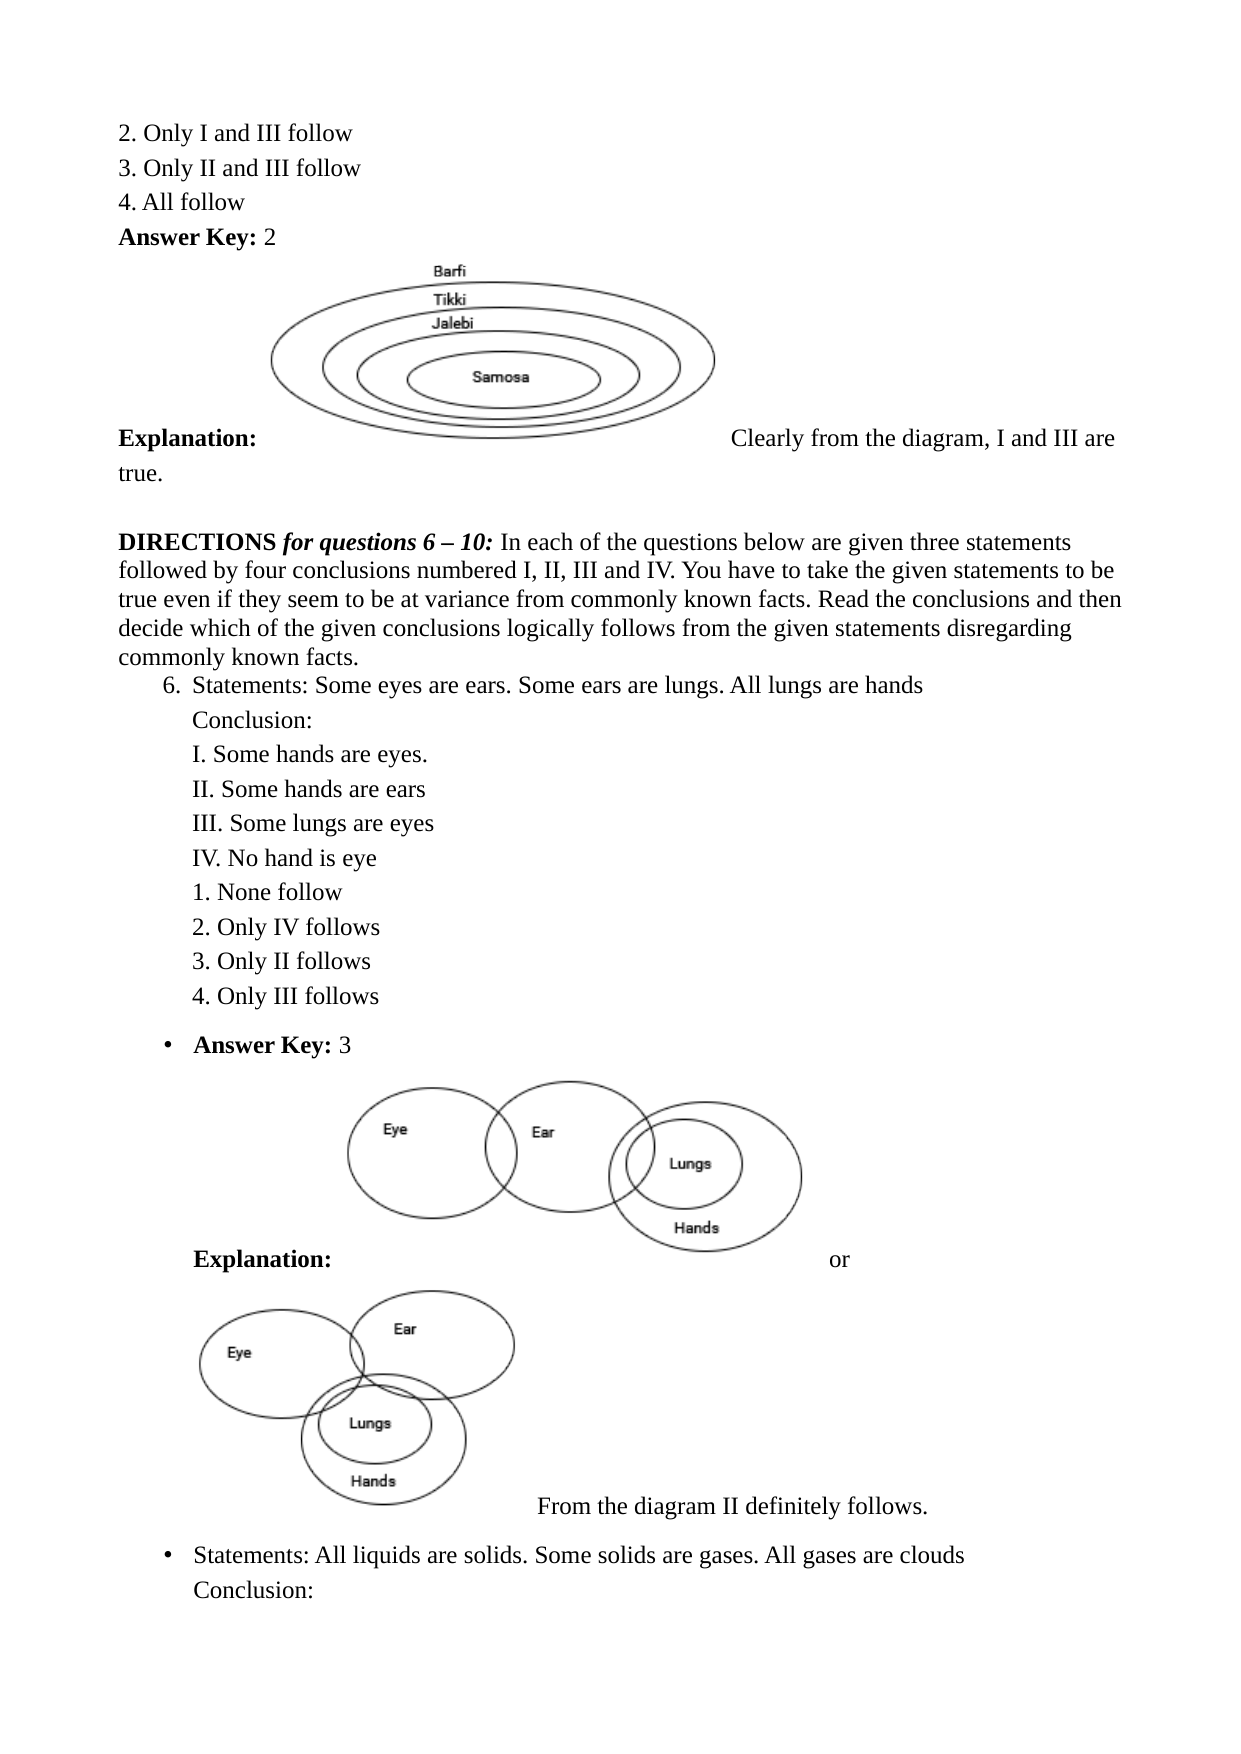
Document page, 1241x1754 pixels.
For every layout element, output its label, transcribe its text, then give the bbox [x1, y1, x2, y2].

list 2. Only IV follows [162, 912, 1122, 941]
text DIRECTIONS for questions 6 – 10: In each of the questions below are given three statements followed by four conclusions numbered I, II, III and IV. You have to take the given statements to be true even if they seem to be at variance from commonly known facts. Read the conclusions and then decide which of the given conclusions logically follows from the given statements disregarding commonly known facts. [118, 527, 1122, 671]
picture [338, 1064, 823, 1268]
text 3. Only II and III follow [118, 153, 1122, 181]
list I. Some hands are eyes. [162, 739, 1122, 768]
list Statements: Some eyes are ears. Some ears are lungs. All lungs are hands Conclusion: [162, 671, 1122, 734]
list 3. Only II follows [162, 946, 1122, 975]
picture [263, 256, 725, 447]
text 2. Only I and III follow [118, 118, 1122, 147]
list Answer Key: 3 Explanation: or From the diagram II definitely follows. [164, 1030, 1122, 1520]
list 1. None follow [162, 877, 1122, 906]
text 4. All follow [118, 187, 1122, 216]
list III. Some lungs are eyes [162, 808, 1122, 837]
list 4. Only III follows [162, 981, 1122, 1009]
list II. Some hands are ears [162, 774, 1122, 803]
picture [193, 1278, 531, 1515]
list IV. No hand is eye [162, 843, 1122, 872]
text Answer Key: 2 Explanation: Clearly from the diagram, I and III are true. [118, 222, 1122, 487]
list Statements: All liquids are solids. Some solids are gases. All gases are clouds Conclusion: [164, 1540, 1122, 1603]
